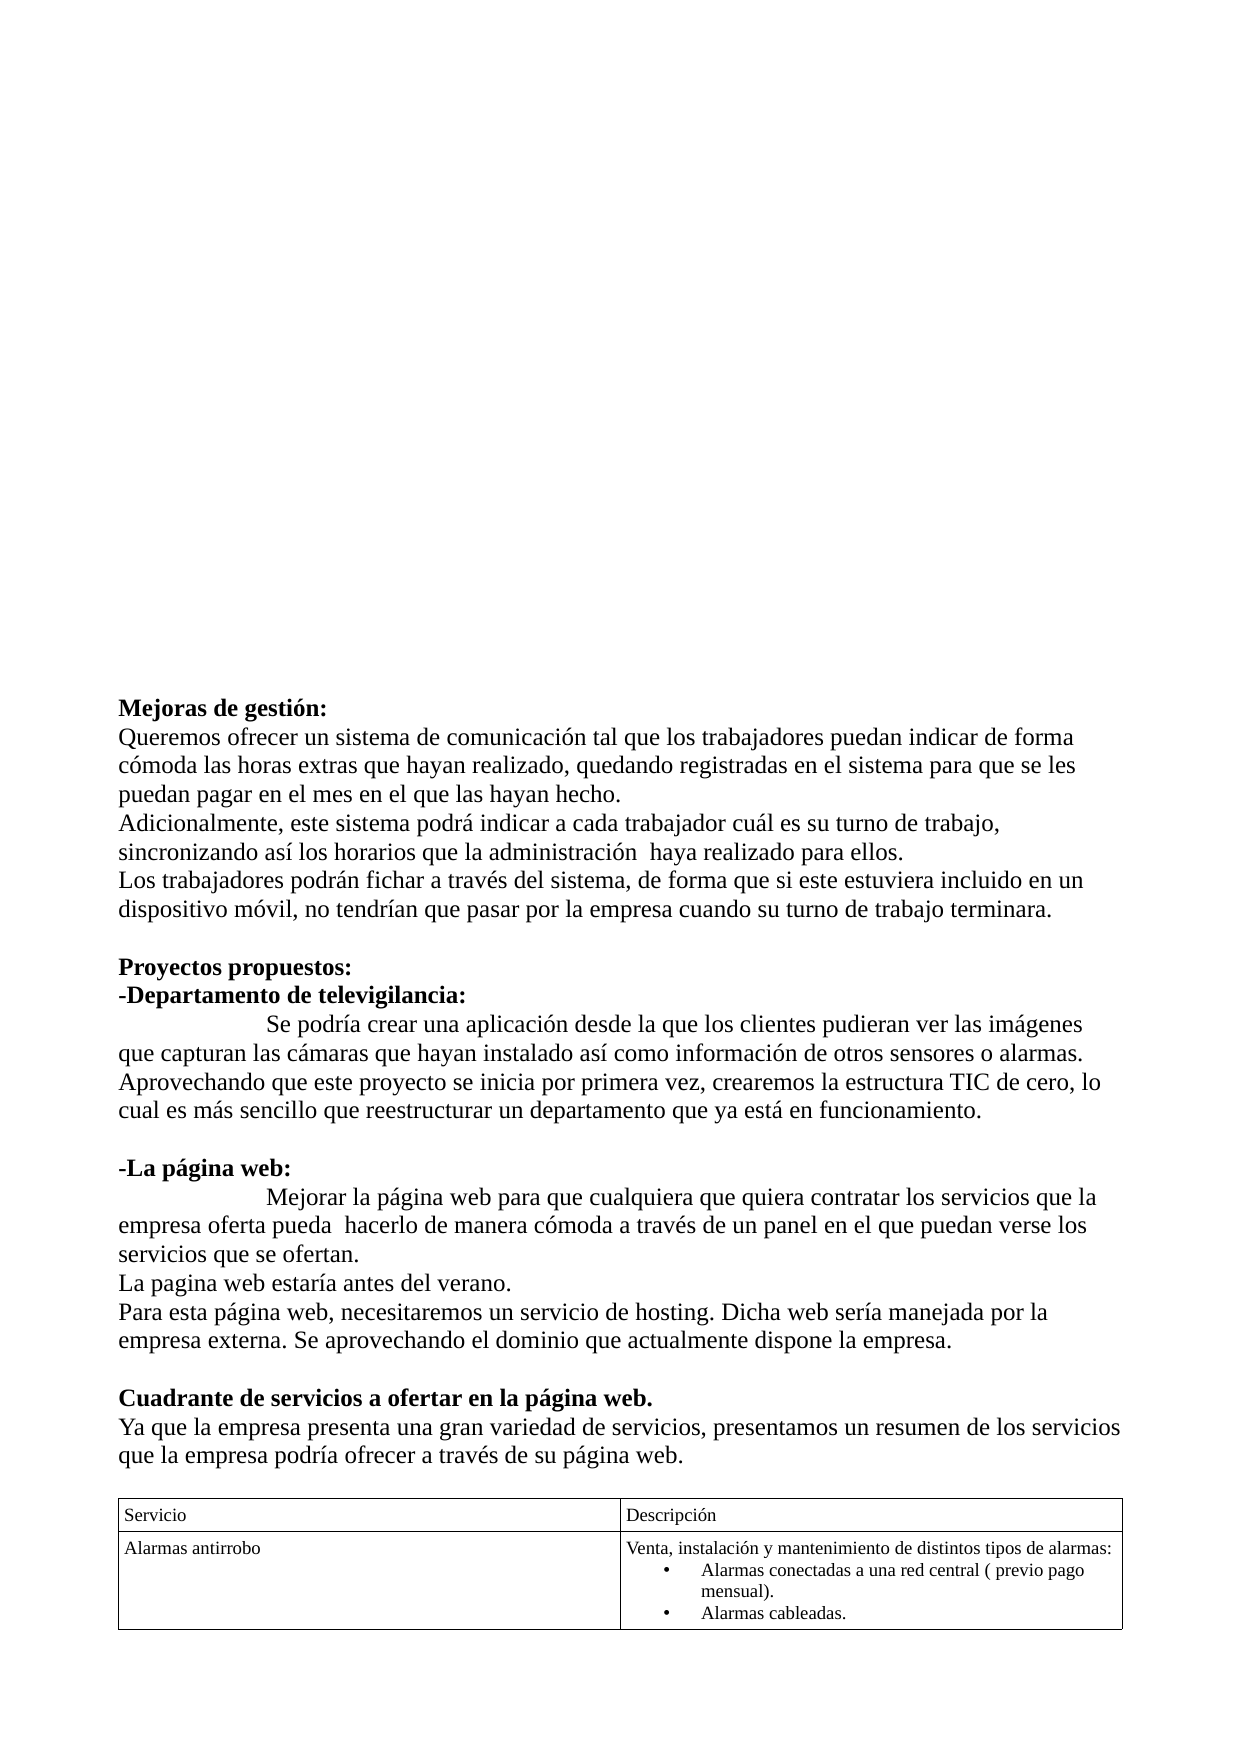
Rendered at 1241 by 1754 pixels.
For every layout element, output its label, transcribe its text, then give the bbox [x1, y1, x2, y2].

table_cell Alarmas antirrobo [119, 1532, 620, 1629]
text Para esta página web, necesitaremos un servicio de hosting. Dicha web sería manejada por la empresa externa. Se aprovechando el dominio que actualmente dispone la empresa. [118, 1297, 1122, 1354]
text Mejorar la página web para que cualquiera que quiera contratar los servicios que la empresa oferta pueda hacerlo de manera cómoda a través de un panel en el que puedan verse los servicios que se ofertan. [118, 1182, 1122, 1268]
text Mejoras de gestión: [118, 693, 1122, 722]
text Aprovechando que este proyecto se inicia por primera vez, crearemos la estructura TIC de cero, lo cual es más sencillo que reestructurar un departamento que ya está en funcionamiento. [118, 1067, 1122, 1124]
text Se podría crear una aplicación desde la que los clientes pudieran ver las imágenes que capturan las cámaras que hayan instalado así como información de otros sensores o alarmas. [118, 1009, 1122, 1067]
text Proyectos propuestos: [118, 952, 1122, 981]
text -La página web: [118, 1153, 1122, 1182]
text Adicionalmente, este sistema podrá indicar a cada trabajador cuál es su turno de trabajo, sincronizando así los horarios que la administración haya realizado para ellos. [118, 808, 1122, 866]
text Los trabajadores podrán fichar a través del sistema, de forma que si este estuviera incluido en un dispositivo móvil, no tendrían que pasar por la empresa cuando su turno de trabajo terminara. [118, 866, 1122, 923]
text La pagina web estaría antes del verano. [118, 1268, 1122, 1297]
table_cell Venta, instalación y mantenimiento de distintos tipos de alarmas: Alarmas conectadas a una red central ( previo pago mensual). Alarmas cableadas. Alarmas disuasorias. [621, 1532, 1122, 1629]
text -Departamento de televigilancia: [118, 981, 1122, 1009]
table_header Servicio [119, 1499, 620, 1531]
text Cuadrante de servicios a ofertar en la página web. [118, 1383, 1122, 1412]
text Queremos ofrecer un sistema de comunicación tal que los trabajadores puedan indicar de forma cómoda las horas extras que hayan realizado, quedando registradas en el sistema para que se les puedan pagar en el mes en el que las hayan hecho. [118, 722, 1122, 808]
text Ya que la empresa presenta una gran variedad de servicios, presentamos un resumen de los servicios que la empresa podría ofrecer a través de su página web. [118, 1412, 1122, 1469]
table_header Descripción [621, 1499, 1122, 1531]
